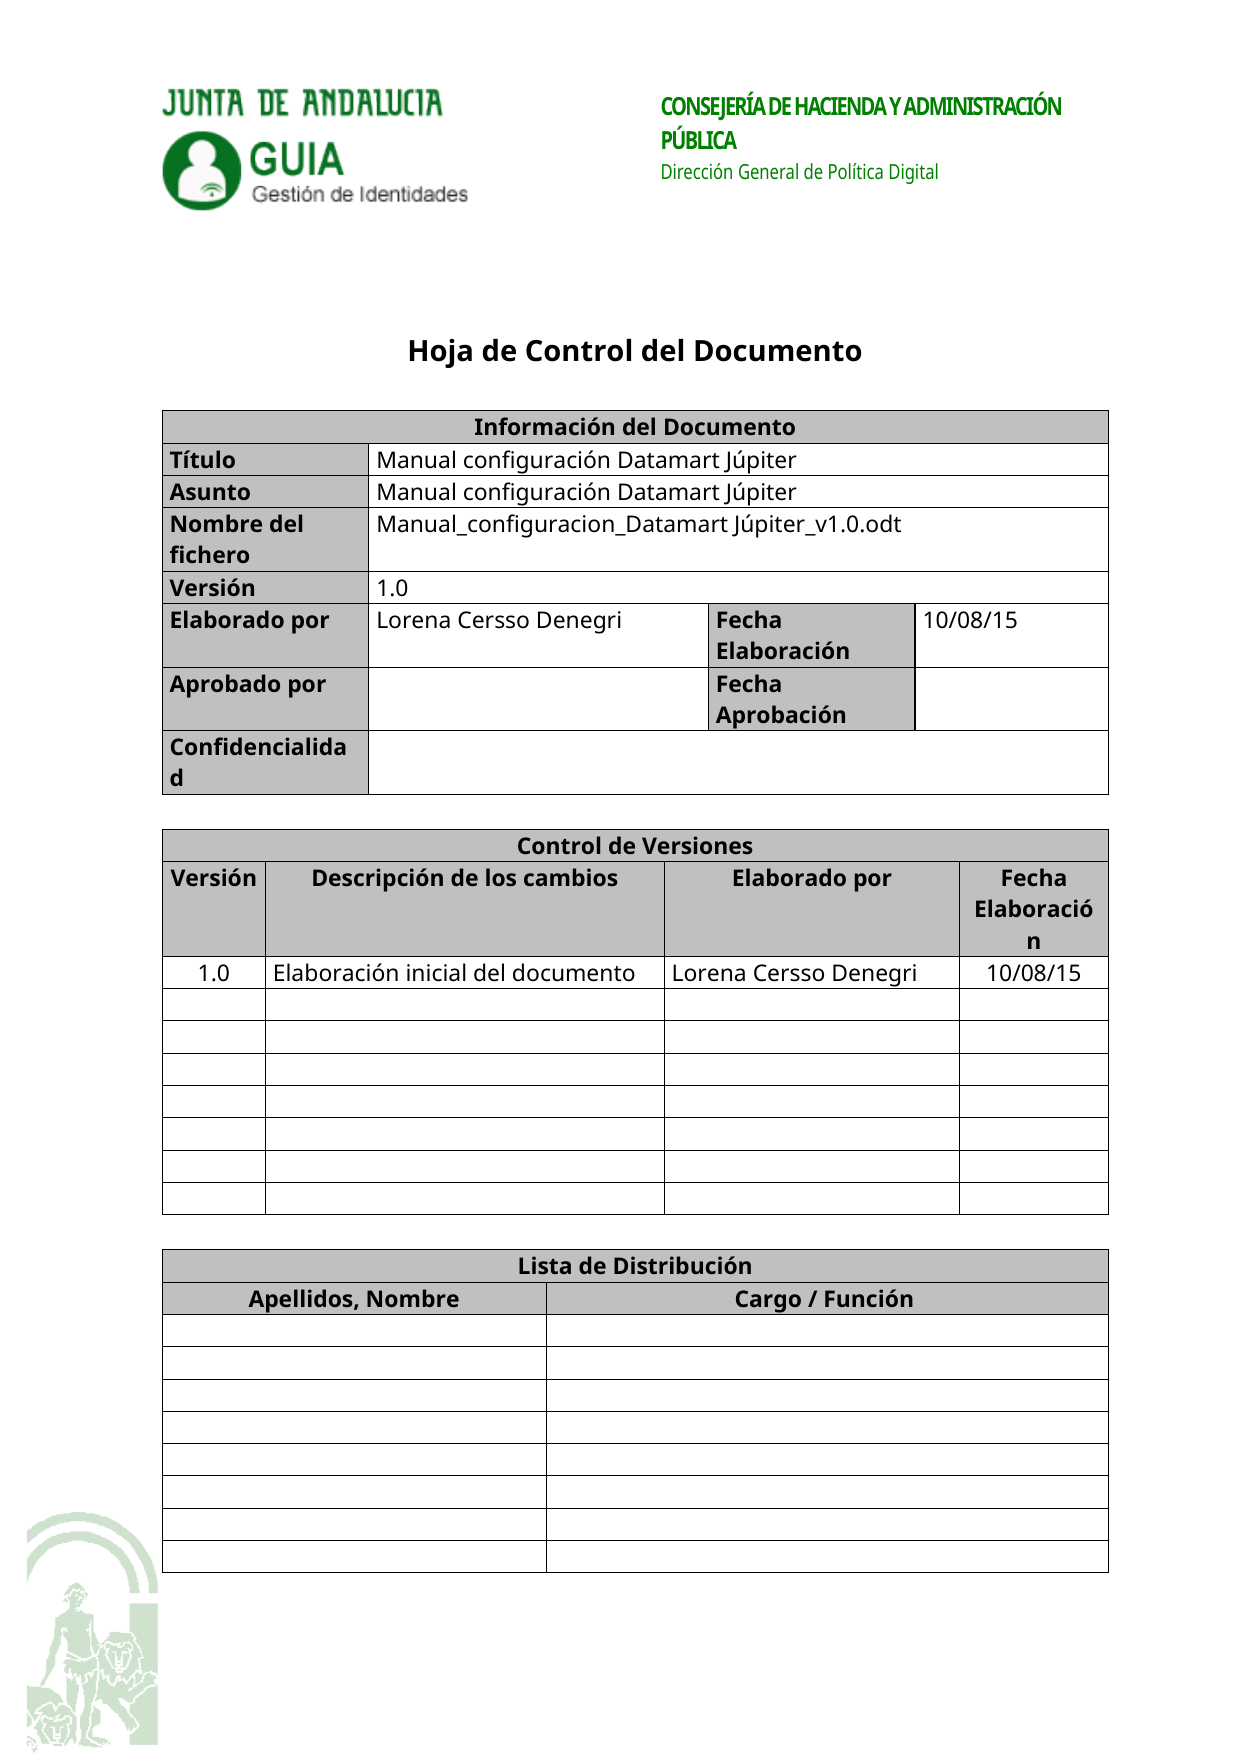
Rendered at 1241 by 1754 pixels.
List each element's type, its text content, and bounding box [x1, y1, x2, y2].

table_cell 08/10/15 [916, 604, 1108, 667]
table_cell [163, 1509, 546, 1540]
table_cell [266, 1183, 664, 1214]
table_cell 1.0 [163, 957, 265, 988]
table_cell Versión [163, 572, 368, 603]
table_cell [266, 1086, 664, 1117]
picture [26, 1511, 159, 1753]
table_cell Manual configuración Datamart Júpiter [369, 444, 1108, 475]
table_cell [665, 1118, 959, 1149]
table_cell [163, 1315, 546, 1346]
table_cell [163, 1021, 265, 1053]
table_cell [960, 1118, 1108, 1149]
table_cell Cargo / Función [547, 1283, 1108, 1314]
table_cell [163, 1476, 546, 1508]
table_cell [163, 1054, 265, 1085]
table_cell [163, 1412, 546, 1443]
table_cell Título [163, 444, 368, 475]
table_header Información del Documento [163, 411, 1108, 443]
table_cell [665, 1151, 959, 1182]
table_cell [547, 1380, 1108, 1411]
table_cell [547, 1509, 1108, 1540]
table_cell Apellidos, Nombre [163, 1283, 546, 1314]
table_cell Versión [163, 862, 265, 956]
table_cell [547, 1444, 1108, 1475]
table_cell [665, 1183, 959, 1214]
table_cell [266, 1151, 664, 1182]
table_cell Elaborado por [665, 862, 959, 956]
table_cell [163, 1444, 546, 1475]
table_cell [960, 1183, 1108, 1214]
table_cell Fecha Aprobación [709, 668, 914, 730]
table_cell [960, 989, 1108, 1020]
table_cell [266, 1021, 664, 1053]
table_cell [163, 989, 265, 1020]
table_cell [960, 1054, 1108, 1085]
table_cell [547, 1476, 1108, 1508]
table_cell Lorena Cersso Denegri [369, 604, 708, 667]
table_cell 1.0 [369, 572, 1108, 603]
table_cell Lorena Cersso Denegri [665, 957, 959, 988]
table_cell Confidencialidad [163, 731, 368, 794]
table_cell [266, 989, 664, 1020]
table_cell [665, 1054, 959, 1085]
table_cell [665, 1086, 959, 1117]
table_cell [960, 1151, 1108, 1182]
table_cell Descripción de los cambios [266, 862, 664, 956]
table_cell Aprobado por [163, 668, 368, 730]
table_cell [163, 1151, 265, 1182]
picture [147, 82, 498, 225]
table_cell Manual_configuracion_Datamart Júpiter_v1.0.odt [369, 508, 1108, 571]
table_cell [960, 1086, 1108, 1117]
table_cell [266, 1054, 664, 1085]
table_cell [163, 1347, 546, 1378]
table_cell [163, 1086, 265, 1117]
table_cell [266, 1118, 664, 1149]
table_cell [547, 1347, 1108, 1378]
table_cell [163, 1541, 546, 1572]
table_cell [369, 668, 708, 730]
table_cell Manual configuración Datamart Júpiter [369, 476, 1108, 507]
table_cell [163, 1118, 265, 1149]
table_cell Asunto [163, 476, 368, 507]
table_cell [665, 1021, 959, 1053]
table_cell [916, 668, 1108, 730]
table_header Lista de Distribución [163, 1250, 1108, 1282]
table_cell [547, 1412, 1108, 1443]
table_cell [369, 731, 1108, 794]
table_cell [163, 1183, 265, 1214]
table_cell [547, 1541, 1108, 1572]
table_cell [960, 1021, 1108, 1053]
table_cell [665, 989, 959, 1020]
table_cell Elaboración inicial del documento [266, 957, 664, 988]
table_cell [163, 1380, 546, 1411]
table_cell 08/10/15 [960, 957, 1108, 988]
table_cell Fecha Elaboración [960, 862, 1108, 956]
table_header Control de Versiones [163, 830, 1108, 861]
table_cell Fecha Elaboración [709, 604, 914, 667]
table_cell Nombre del fichero [163, 508, 368, 571]
title Hoja de Control del Documento [148, 330, 1122, 370]
table_cell [547, 1315, 1108, 1346]
table_cell Elaborado por [163, 604, 368, 667]
